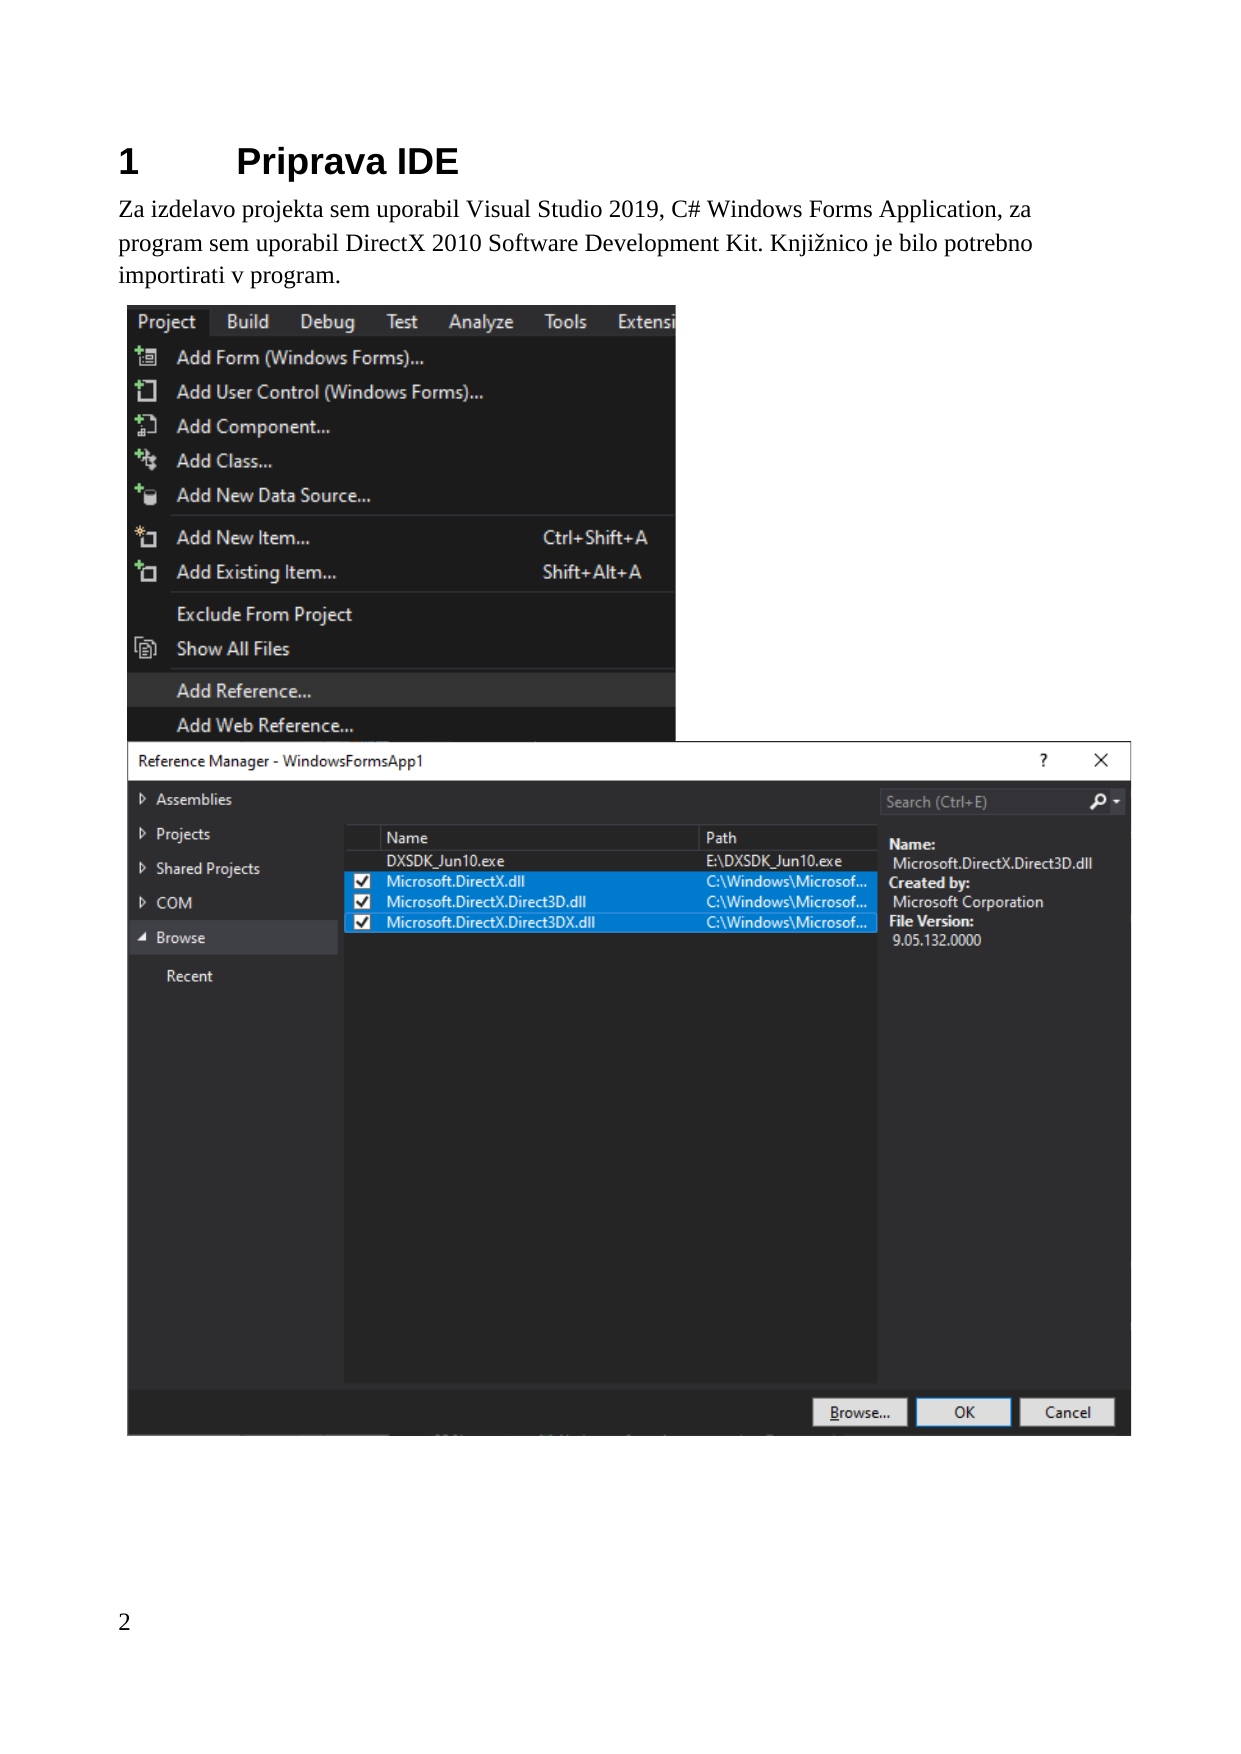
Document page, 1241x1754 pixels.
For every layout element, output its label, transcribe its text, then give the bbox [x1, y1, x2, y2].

picture [127, 305, 1132, 1436]
subtitle Priprava IDE [118, 139, 1122, 182]
text Za izdelavo projekta sem uporabil Visual Studio 2019, C# Windows Forms Application, za program sem uporabil DirectX 2010 Software Development Kit. Knjižnico je bilo potrebno importirati v program. [118, 194, 1122, 289]
